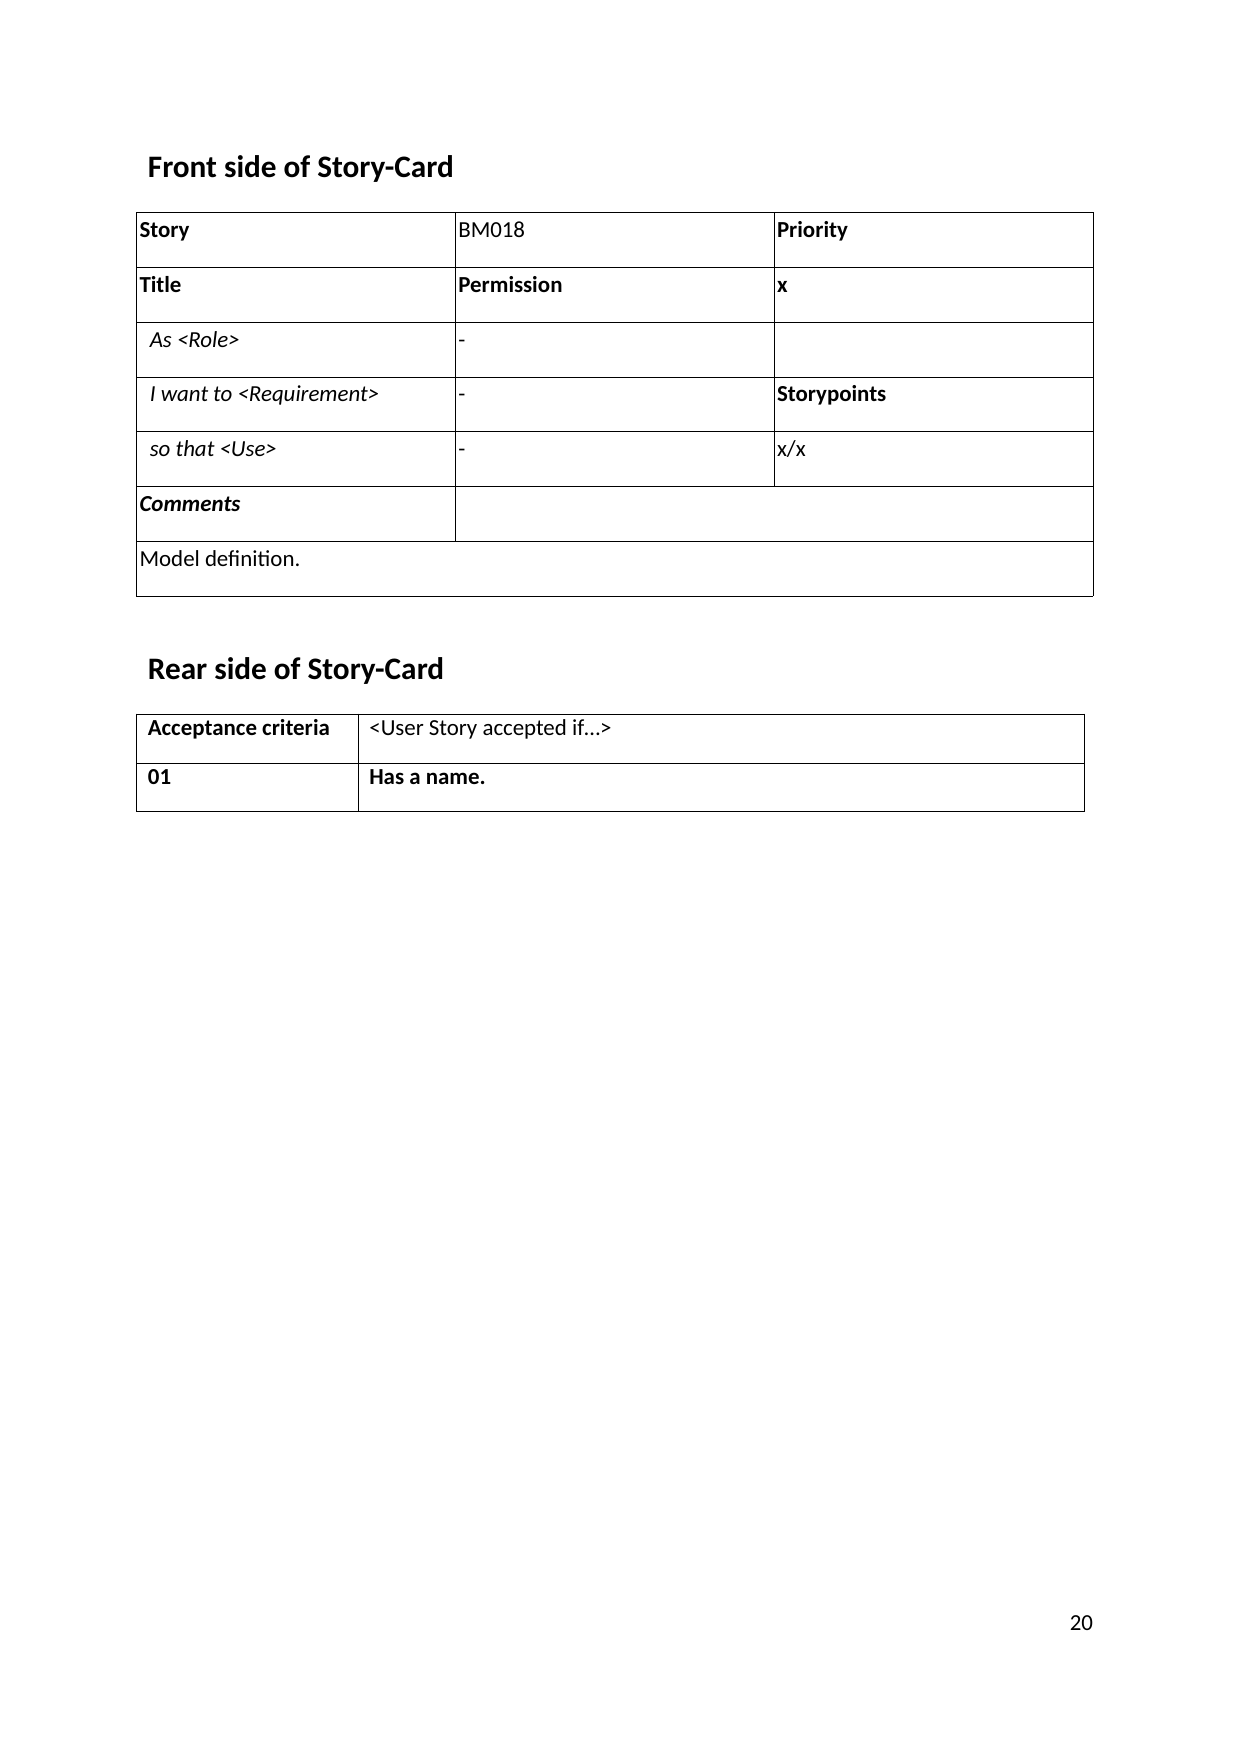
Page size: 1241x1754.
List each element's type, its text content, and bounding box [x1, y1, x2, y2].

table_header Story [137, 213, 455, 267]
table_cell As <Role> [137, 323, 455, 377]
table_cell Has a name. [359, 764, 1084, 811]
table_cell Permission [456, 268, 774, 322]
table_cell so that <Use> [137, 432, 455, 486]
table_cell - [456, 323, 774, 377]
table_header Priority [775, 213, 1093, 267]
table_cell - [456, 432, 774, 486]
text Front side of Story-Card [148, 148, 1093, 186]
table_cell I want to <Requirement> [137, 378, 455, 431]
table_cell x [775, 268, 1093, 322]
table_cell - [456, 378, 774, 431]
table_header Acceptance criteria [137, 715, 358, 762]
table_header BM018 [456, 213, 774, 267]
text Rear side of Story-Card [148, 649, 1093, 687]
table_cell Storypoints [775, 378, 1093, 431]
table_cell Comments [137, 487, 455, 541]
table_cell 01 [137, 764, 358, 811]
table_cell Model definition. [137, 542, 1093, 596]
table_cell Title [137, 268, 455, 322]
table_header <User Story accepted if…> [359, 715, 1084, 762]
table_cell x/x [775, 432, 1093, 486]
table_cell [775, 323, 1093, 377]
table_cell [456, 487, 1093, 541]
